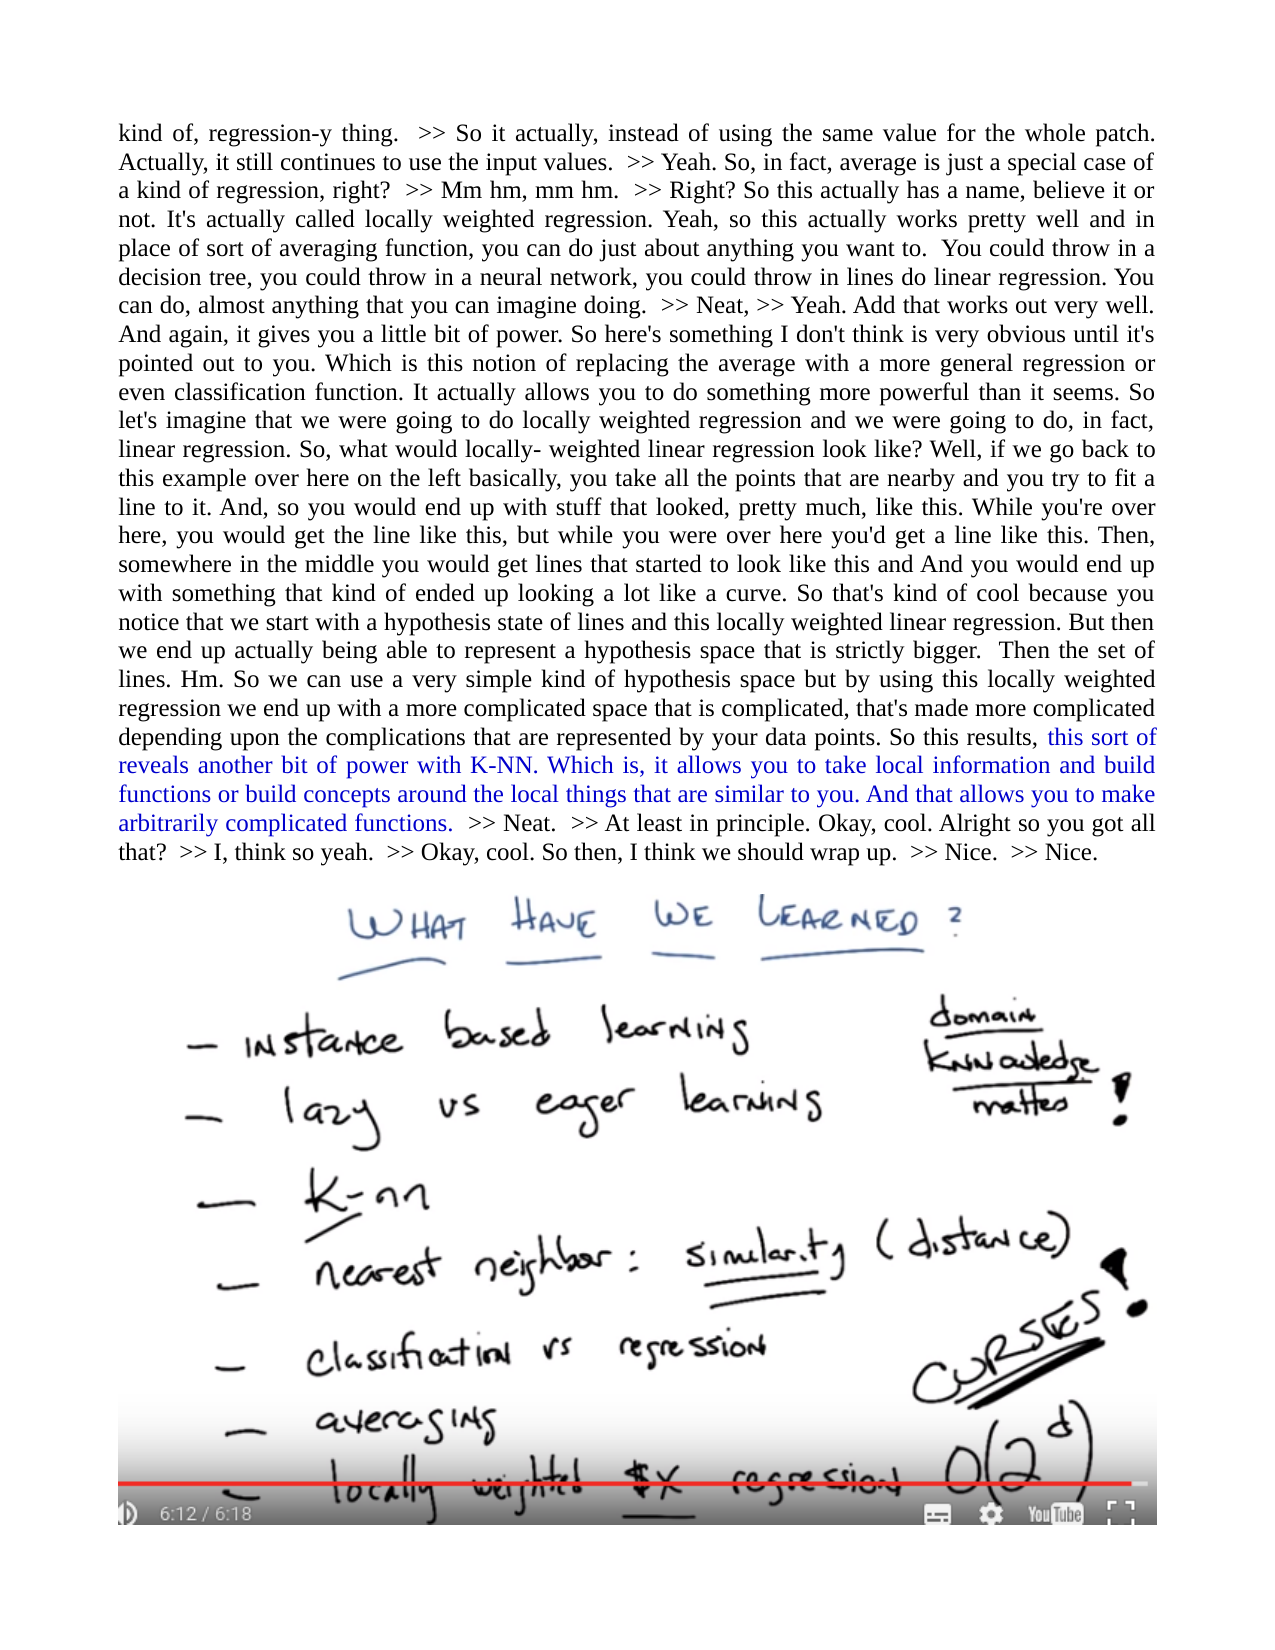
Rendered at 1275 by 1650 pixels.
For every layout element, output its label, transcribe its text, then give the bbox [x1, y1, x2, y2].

text kind of, regression-y thing. >> So it actually, instead of using the same value for the whole patch. Actually, it still continues to use the input values. >> Yeah. So, in fact, average is just a special case of a kind of regression, right? >> Mm hm, mm hm. >> Right? So this actually has a name, believe it or not. It's actually called locally weighted regression. Yeah, so this actually works pretty well and in place of sort of averaging function, you can do just about anything you want to. You could throw in a decision tree, you could throw in a neural network, you could throw in lines do linear regression. You can do, almost anything that you can imagine doing. >> Neat, >> Yeah. Add that works out very well. And again, it gives you a little bit of power. So here's something I don't think is very obvious until it's pointed out to you. Which is this notion of replacing the average with a more general regression or even classification function. It actually allows you to do something more powerful than it seems. So let's imagine that we were going to do locally weighted regression and we were going to do, in fact, linear regression. So, what would locally- weighted linear regression look like? Well, if we go back to this example over here on the left basically, you take all the points that are nearby and you try to fit a line to it. And, so you would end up with stuff that looked, pretty much, like this. While you're over here, you would get the line like this, but while you were over here you'd get a line like this. Then, somewhere in the middle you would get lines that started to look like this and And you would end up with something that kind of ended up looking a lot like a curve. So that's kind of cool because you notice that we start with a hypothesis state of lines and this locally weighted linear regression. But then we end up actually being able to represent a hypothesis space that is strictly bigger. Then the set of lines. Hm. So we can use a very simple kind of hypothesis space but by using this locally weighted regression we end up with a more complicated space that is complicated, that's made more complicated depending upon the complications that are represented by your data points. So this results, this sort of reveals another bit of power with K-NN. Which is, it allows you to take local information and build functions or build concepts around the local things that are similar to you. And that allows you to make arbitrarily complicated functions. >> Neat. >> At least in principle. Okay, cool. Alright so you got all that? >> I, think so yeah. >> Okay, cool. So then, I think we should wrap up. >> Nice. >> Nice. [118, 118, 1157, 866]
picture [118, 894, 1157, 1525]
